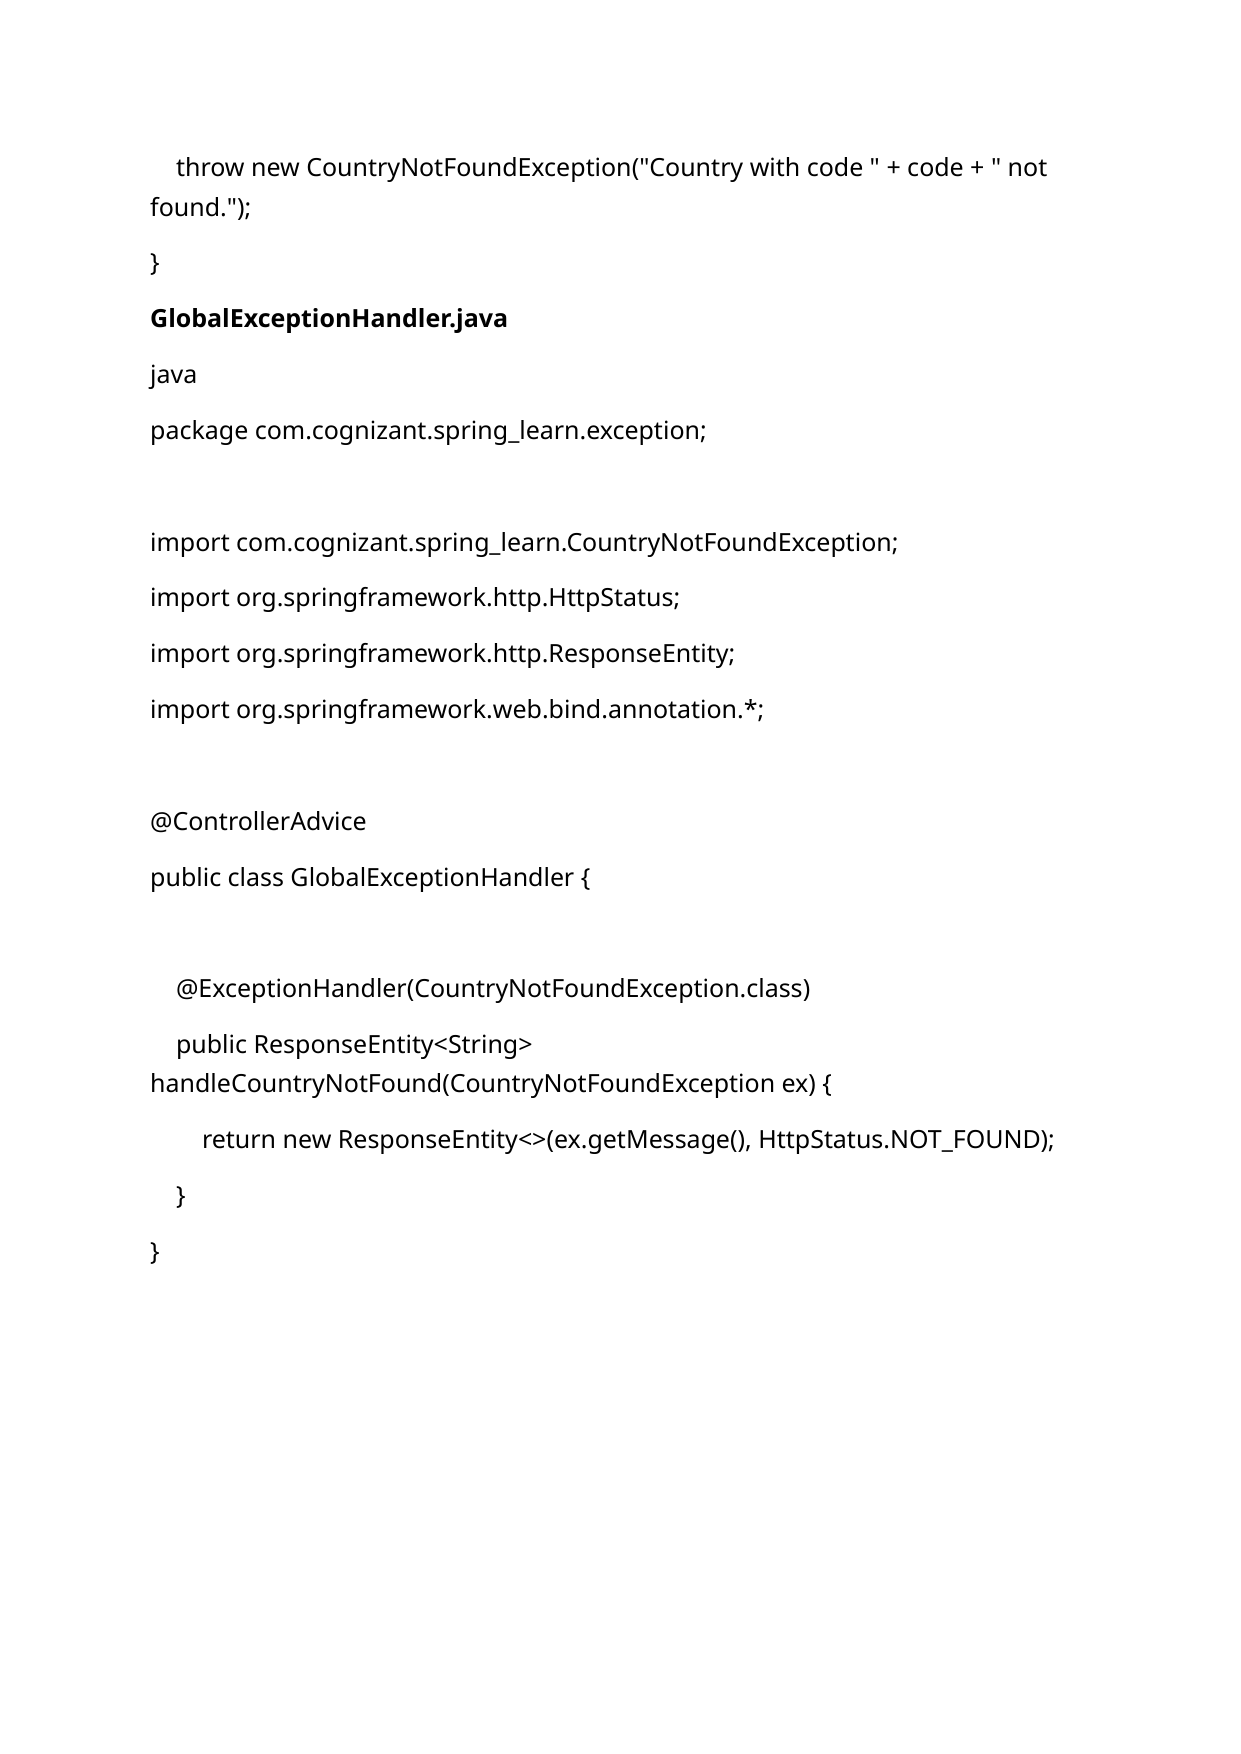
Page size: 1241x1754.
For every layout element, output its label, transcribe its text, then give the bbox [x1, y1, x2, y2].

text } [150, 1233, 1090, 1267]
text package com.cognizant.spring_learn.exception; [150, 412, 1090, 447]
text @ExceptionHandler(CountryNotFoundException.class) [150, 971, 1090, 1005]
text public ResponseEntity<String> handleCountryNotFound(CountryNotFoundException ex) { [150, 1027, 1090, 1100]
text public class GlobalExceptionHandler { [150, 859, 1090, 893]
text GlobalExceptionHandler.java [150, 301, 1090, 335]
text } [150, 1177, 1090, 1212]
text @ControllerAdvice [150, 803, 1090, 837]
text throw new CountryNotFoundException("Country with code " + code + " not found."); [150, 150, 1090, 223]
text return new ResponseEntity<>(ex.getMessage(), HttpStatus.NOT_FOUND); [150, 1122, 1090, 1156]
text java [150, 357, 1090, 391]
text import org.springframework.http.HttpStatus; [150, 580, 1090, 614]
text import com.cognizant.spring_learn.CountryNotFoundException; [150, 524, 1090, 558]
text import org.springframework.web.bind.annotation.*; [150, 692, 1090, 726]
text import org.springframework.http.ResponseEntity; [150, 636, 1090, 670]
text } [150, 245, 1090, 279]
